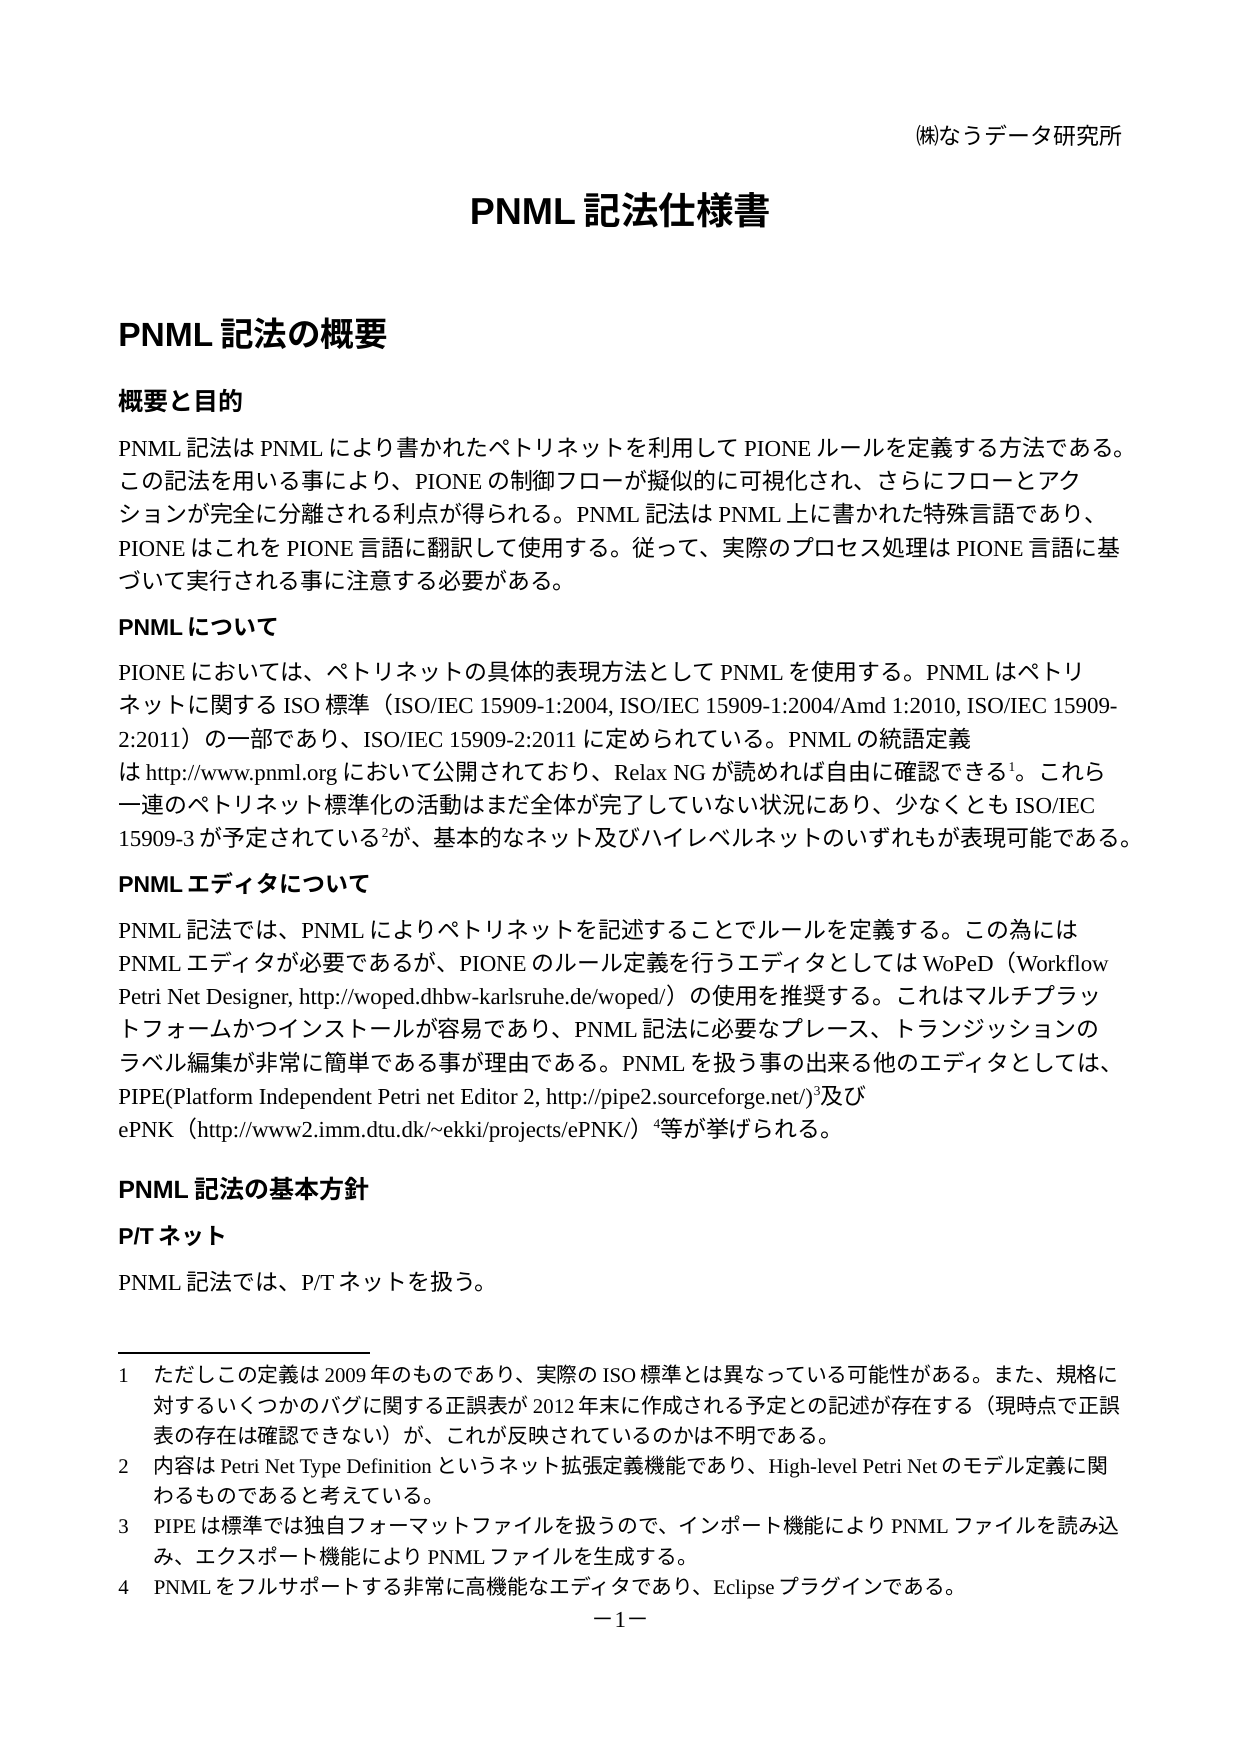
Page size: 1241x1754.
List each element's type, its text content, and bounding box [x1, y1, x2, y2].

text PIONEにおいては、ペトリネットの具体的表現方法としてPNMLを使用する。PNMLはペトリネットに関するISO標準（ISO/IEC 15909-1:2004, ISO/IEC 15909-1:2004/Amd 1:2010, ISO/IEC 15909-2:2011）の一部であり、ISO/IEC 15909-2:2011 に定められている。PNMLの統語定義はhttp://www.pnml.orgにおいて公開されており、Relax NGが読めれば自由に確認できる。これら一連のペトリネット標準化の活動はまだ全体が完了していない状況にあり、少なくともISO/IEC 15909-3が予定されているが、基本的なネット及びハイレベルネットのいずれもが表現可能である。 [118, 654, 1122, 853]
subtitle PNML記法の基本方針 [118, 1169, 1122, 1205]
text ただしこの定義は2009年のものであり、実際のISO標準とは異なっている可能性がある。また、規格に対するいくつかのバグに関する正誤表が2012年末に作成される予定との記述が存在する（現時点で正誤表の存在は確認できない）が、これが反映されているのかは不明である。 [118, 1359, 1122, 1449]
subtitle PNML記法の概要 [118, 307, 1122, 356]
text PNML記法では、PNMLによりペトリネットを記述することでルールを定義する。この為にはPNMLエディタが必要であるが、PIONEのルール定義を行うエディタとしてはWoPeD（Workflow Petri Net Designer, http://woped.dhbw-karlsruhe.de/woped/）の使用を推奨する。これはマルチプラットフォームかつインストールが容易であり、PNML記法に必要なプレース、トランジッションのラベル編集が非常に簡単である事が理由である。PNMLを扱う事の出来る他のエディタとしては、PIPE(Platform Independent Petri net Editor 2, http://pipe2.sourceforge.net/)及びePNK（http://www2.imm.dtu.dk/~ekki/projects/ePNK/）等が挙げられる。 [118, 912, 1122, 1144]
title PNML記法仕様書 [118, 181, 1122, 235]
text PNML記法では、P/Tネットを扱う。 [118, 1263, 1122, 1297]
subtitle 概要と目的 [118, 381, 1122, 417]
subtitle PNMLについて [118, 608, 1122, 642]
text PIPEは標準では独自フォーマットファイルを扱うので、インポート機能によりPNMLファイルを読み込み、エクスポート機能によりPNMLファイルを生成する。 [118, 1510, 1122, 1570]
text PNML記法はPNMLにより書かれたペトリネットを利用してPIONEルールを定義する方法である。この記法を用いる事により、PIONEの制御フローが擬似的に可視化され、さらにフローとアクションが完全に分離される利点が得られる。PNML記法はPNML上に書かれた特殊言語であり、PIONEはこれをPIONE言語に翻訳して使用する。従って、実際のプロセス処理はPIONE言語に基づいて実行される事に注意する必要がある。 [118, 430, 1122, 596]
text PNMLをフルサポートする非常に高機能なエディタであり、Eclipseプラグインである。 [118, 1570, 1122, 1600]
text 内容はPetri Net Type Definitionというネット拡張定義機能であり、High-level Petri Netのモデル定義に関わるものであると考えている。 [118, 1449, 1122, 1510]
subtitle PNMLエディタについて [118, 866, 1122, 899]
subtitle P/Tネット [118, 1218, 1122, 1251]
